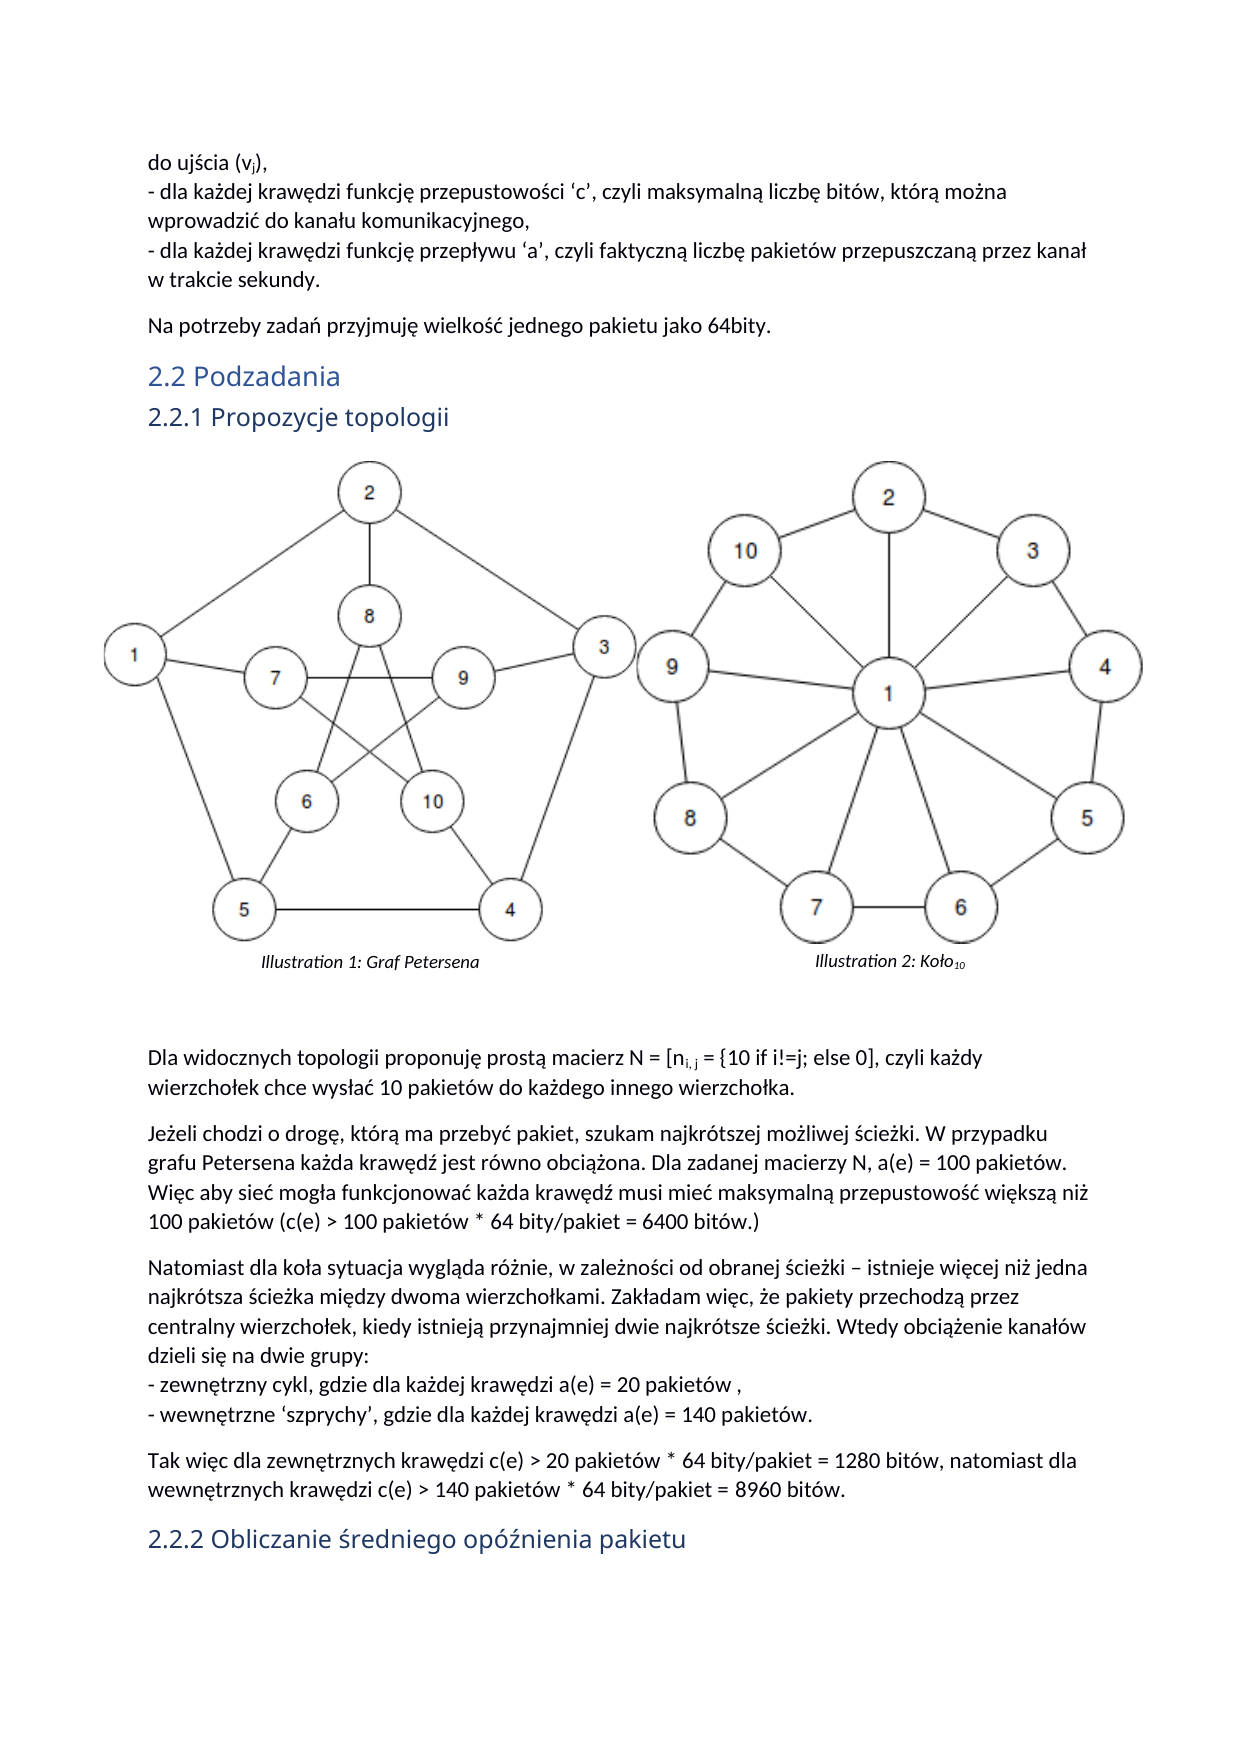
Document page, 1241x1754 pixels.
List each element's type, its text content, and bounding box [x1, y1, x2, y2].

text Natomiast dla koła sytuacja wygląda różnie, w zależności od obranej ścieżki – istnieje więcej niż jedna najkrótsza ścieżka między dwoma wierzchołkami. Zakładam więc, że pakiety przechodzą przez centralny wierzchołek, kiedy istnieją przynajmniej dwie najkrótsze ścieżki. Wtedy obciążenie kanałów dzieli się na dwie grupy: - zewnętrzny cykl, gdzie dla każdej krawędzi a(e) = 20 pakietów , - wewnętrzne ‘szprychy’, gdzie dla każdej krawędzi a(e) = 140 pakietów. [148, 1253, 1093, 1428]
text Illustration 2: Koło10 [637, 944, 1143, 972]
subtitle 2.2.2 Obliczanie średniego opóźnienia pakietu [148, 1521, 1093, 1556]
text Na potrzeby zadań przyjmuję wielkość jednego pakietu jako 64bity. [148, 311, 1093, 339]
subtitle 2.2.1 Propozycje topologii [148, 400, 1093, 434]
text Illustration 1: Graf Petersena [104, 943, 637, 973]
subtitle 2.2 Podzadania [148, 357, 1093, 394]
text Tak więc dla zewnętrznych krawędzi c(e) > 20 pakietów * 64 bity/pakiet = 1280 bitów, natomiast dla wewnętrznych krawędzi c(e) > 140 pakietów * 64 bity/pakiet = 8960 bitów. [148, 1446, 1093, 1503]
picture [103, 461, 1143, 944]
text Dla widocznych topologii proponuję prostą macierz N = [ni, j = {10 if i!=j; else 0], czyli każdy wierzchołek chce wysłać 10 pakietów do każdego innego wierzchołka. [148, 1043, 1093, 1101]
text Jeżeli chodzi o drogę, którą ma przebyć pakiet, szukam najkrótszej możliwej ścieżki. W przypadku grafu Petersena każda krawędź jest równo obciążona. Dla zadanej macierzy N, a(e) = 100 pakietów. Więc aby sieć mogła funkcjonować każda krawędź musi mieć maksymalną przepustowość większą niż 100 pakietów (c(e) > 100 pakietów * 64 bity/pakiet = 6400 bitów.) [148, 1119, 1093, 1235]
text do ujścia (vj), - dla każdej krawędzi funkcję przepustowości ‘c’, czyli maksymalną liczbę bitów, którą można wprowadzić do kanału komunikacyjnego, - dla każdej krawędzi funkcję przepływu ‘a’, czyli faktyczną liczbę pakietów przepuszczaną przez kanał w trakcie sekundy. [148, 148, 1093, 293]
